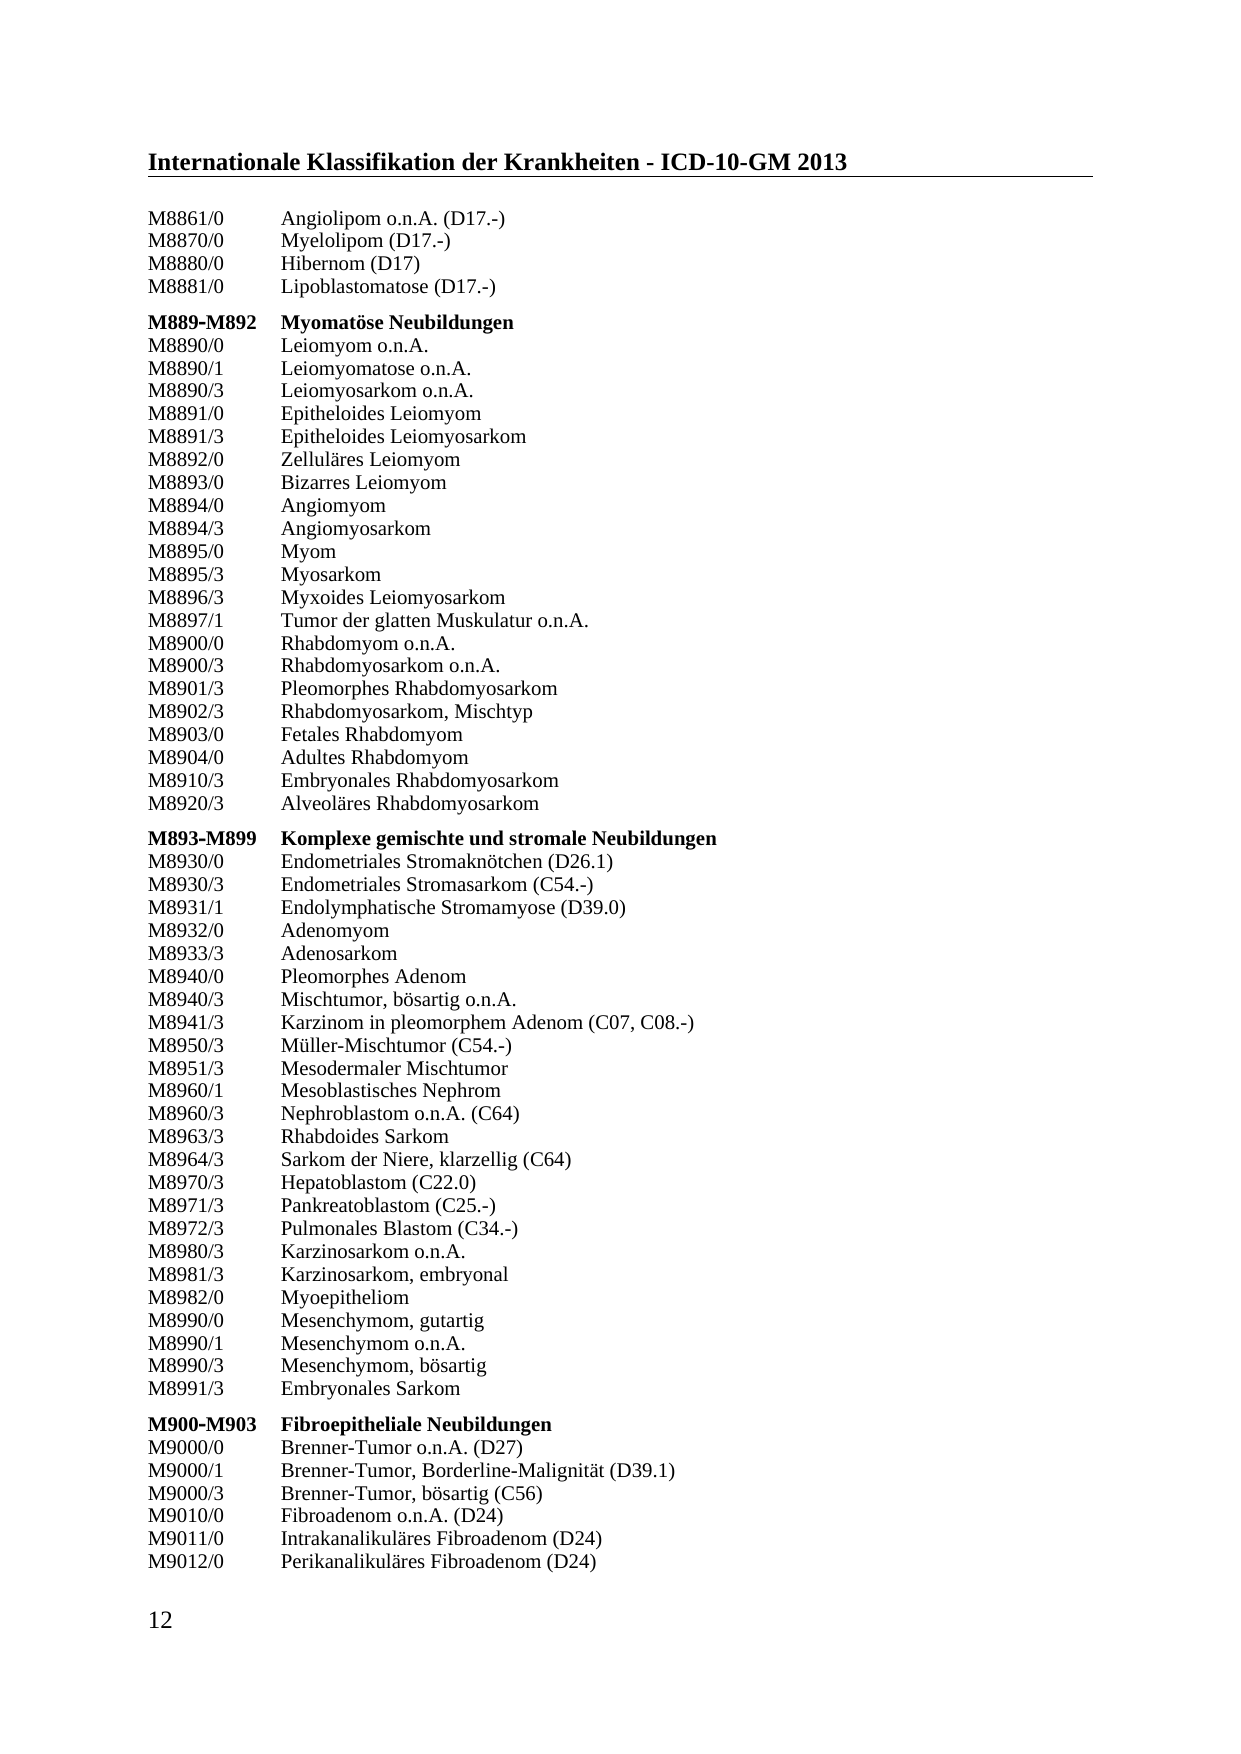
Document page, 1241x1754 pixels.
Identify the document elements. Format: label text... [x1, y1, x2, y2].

text M8920/3 Alveoläres Rhabdomyosarkom [148, 792, 1093, 815]
text M8991/3 Embryonales Sarkom [148, 1377, 1093, 1400]
text M8880/0 Hibernom (D17) [148, 252, 1093, 275]
text M8894/0 Angiomyom [148, 494, 1093, 517]
text M8901/3 Pleomorphes Rhabdomyosarkom [148, 677, 1093, 700]
text M8971/3 Pankreatoblastom (C25.-) [148, 1194, 1093, 1217]
text M8891/0 Epitheloides Leiomyom [148, 402, 1093, 425]
text M8990/0 Mesenchymom, gutartig [148, 1309, 1093, 1332]
text M8881/0 Lipoblastomatose (D17.-) [148, 275, 1093, 298]
text M8963/3 Rhabdoides Sarkom [148, 1125, 1093, 1148]
text M9012/0 Perikanalikuläres Fibroadenom (D24) [148, 1550, 1093, 1573]
text M8951/3 Mesodermaler Mischtumor [148, 1057, 1093, 1079]
text M8960/3 Nephroblastom o.n.A. (C64) [148, 1102, 1093, 1125]
text M8890/1 Leiomyomatose o.n.A. [148, 357, 1093, 379]
text M8972/3 Pulmonales Blastom (C34.-) [148, 1217, 1093, 1240]
text M8980/3 Karzinosarkom o.n.A. [148, 1240, 1093, 1263]
text M8940/0 Pleomorphes Adenom [148, 965, 1093, 988]
text M8896/3 Myxoides Leiomyosarkom [148, 586, 1093, 609]
text M8895/0 Myom [148, 540, 1093, 563]
text M9000/3 Brenner-Tumor, bösartig (C56) [148, 1482, 1093, 1504]
text M8982/0 Myoepitheliom [148, 1286, 1093, 1309]
text M8950/3 Müller-Mischtumor (C54.-) [148, 1034, 1093, 1057]
text M8990/1 Mesenchymom o.n.A. [148, 1332, 1093, 1354]
text M8897/1 Tumor der glatten Muskulatur o.n.A. [148, 609, 1093, 632]
text M8933/3 Adenosarkom [148, 942, 1093, 965]
text M8900/3 Rhabdomyosarkom o.n.A. [148, 654, 1093, 677]
text M8931/1 Endolymphatische Stromamyose (D39.0) [148, 896, 1093, 919]
text M889M892 Myomatöse Neubildungen [148, 311, 1093, 334]
text M8990/3 Mesenchymom, bösartig [148, 1354, 1093, 1377]
text M8861/0 Angiolipom o.n.A. (D17.-) [148, 207, 1093, 229]
text M8981/3 Karzinosarkom, embryonal [148, 1263, 1093, 1286]
text M8893/0 Bizarres Leiomyom [148, 471, 1093, 494]
text M900M903 Fibroepitheliale Neubildungen [148, 1413, 1093, 1436]
text M8904/0 Adultes Rhabdomyom [148, 746, 1093, 769]
text M9010/0 Fibroadenom o.n.A. (D24) [148, 1504, 1093, 1527]
text M8940/3 Mischtumor, bösartig o.n.A. [148, 988, 1093, 1011]
text M8892/0 Zelluläres Leiomyom [148, 448, 1093, 471]
text M8970/3 Hepatoblastom (C22.0) [148, 1171, 1093, 1194]
text M8964/3 Sarkom der Niere, klarzellig (C64) [148, 1148, 1093, 1171]
text M8902/3 Rhabdomyosarkom, Mischtyp [148, 700, 1093, 723]
text M8930/0 Endometriales Stromaknötchen (D26.1) [148, 850, 1093, 873]
text M8941/3 Karzinom in pleomorphem Adenom (C07, C08.-) [148, 1011, 1093, 1034]
text M8930/3 Endometriales Stromasarkom (C54.-) [148, 873, 1093, 896]
text M8932/0 Adenomyom [148, 919, 1093, 942]
text M8890/3 Leiomyosarkom o.n.A. [148, 379, 1093, 402]
text M8870/0 Myelolipom (D17.-) [148, 229, 1093, 252]
text M8903/0 Fetales Rhabdomyom [148, 723, 1093, 746]
text M8890/0 Leiomyom o.n.A. [148, 334, 1093, 357]
text M8895/3 Myosarkom [148, 563, 1093, 586]
text M8900/0 Rhabdomyom o.n.A. [148, 632, 1093, 654]
text M9011/0 Intrakanalikuläres Fibroadenom (D24) [148, 1527, 1093, 1550]
text M8910/3 Embryonales Rhabdomyosarkom [148, 769, 1093, 792]
text M8891/3 Epitheloides Leiomyosarkom [148, 425, 1093, 448]
text M8894/3 Angiomyosarkom [148, 517, 1093, 540]
text M893M899 Komplexe gemischte und stromale Neubildungen [148, 827, 1093, 850]
text M8960/1 Mesoblastisches Nephrom [148, 1079, 1093, 1102]
text M9000/1 Brenner-Tumor, Borderline-Malignität (D39.1) [148, 1459, 1093, 1482]
text M9000/0 Brenner-Tumor o.n.A. (D27) [148, 1436, 1093, 1459]
